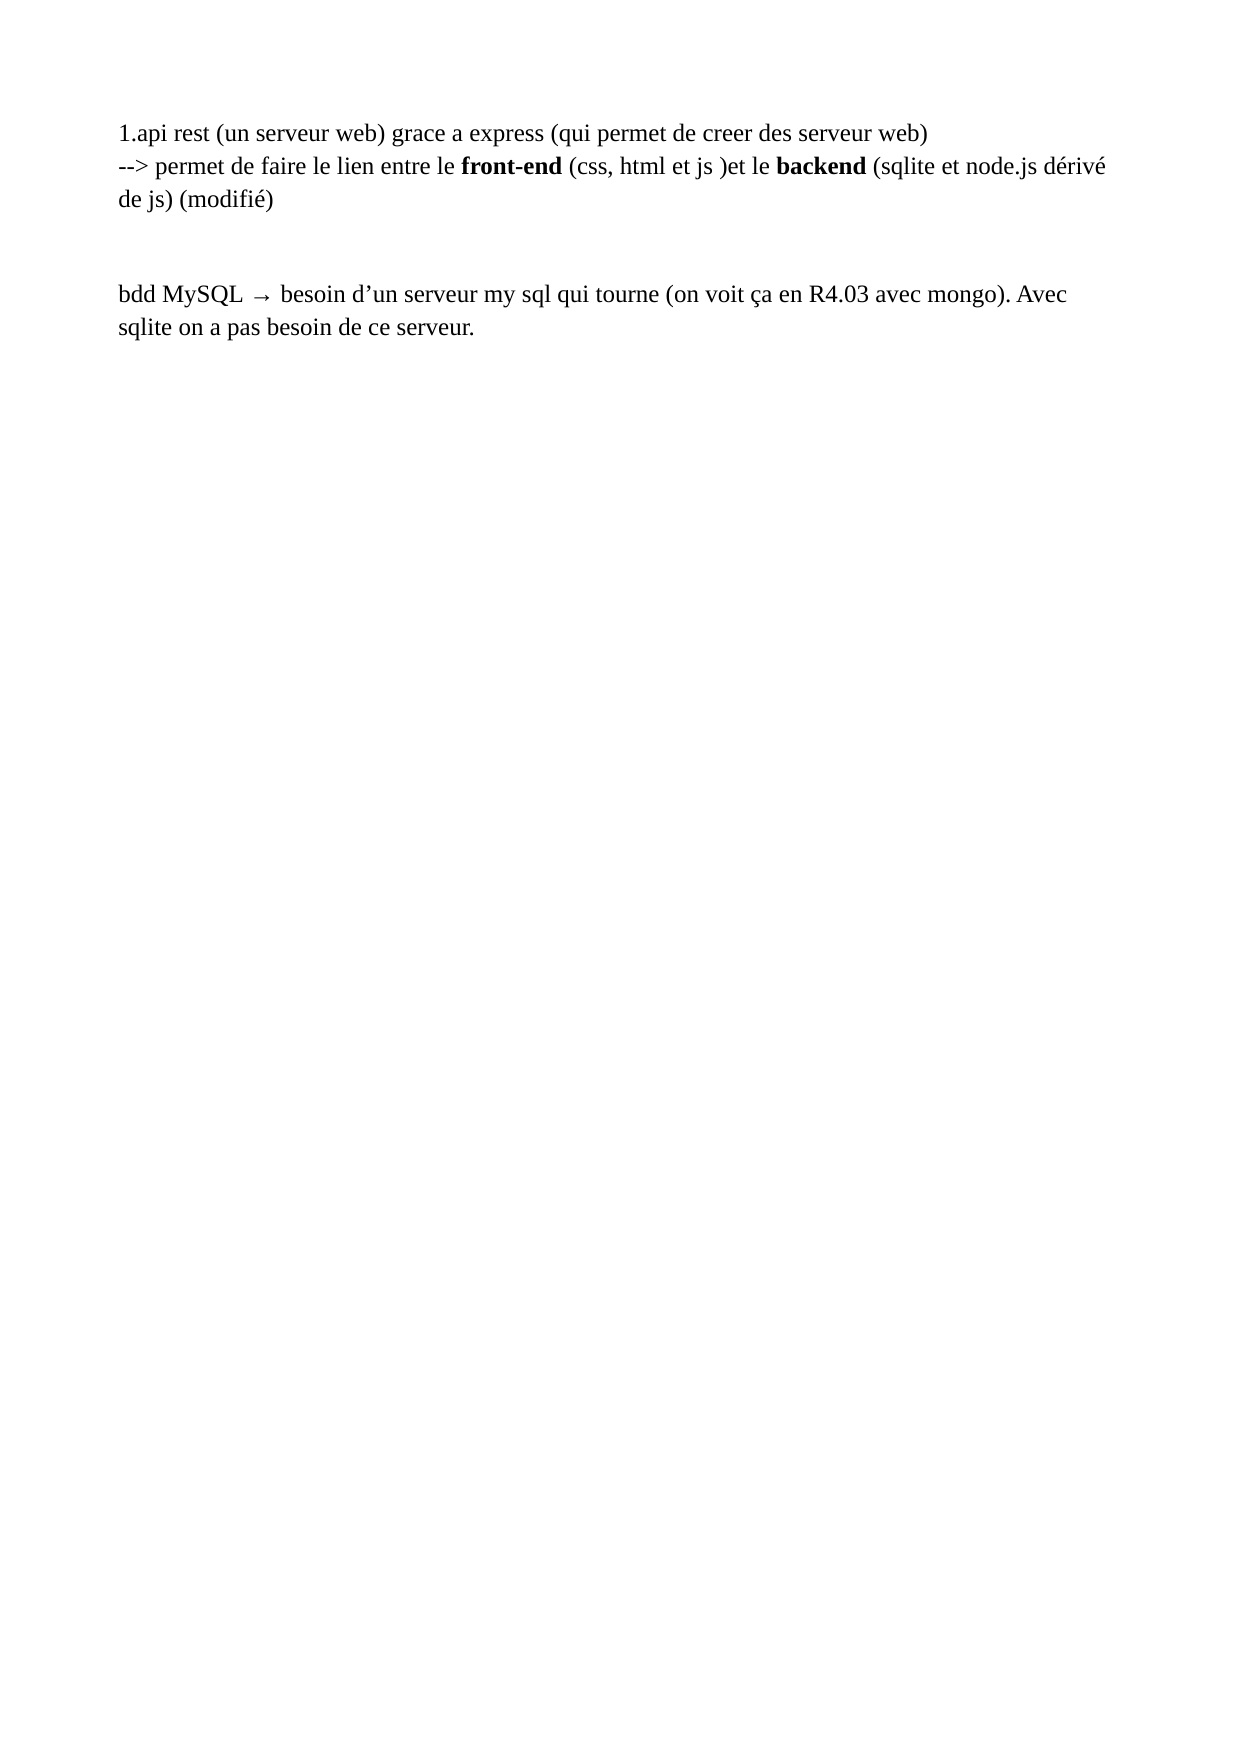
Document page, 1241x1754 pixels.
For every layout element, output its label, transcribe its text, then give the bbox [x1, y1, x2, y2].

list api rest (un serveur web) grace a express (qui permet de creer des serveur web) [118, 118, 1122, 147]
text bdd MySQL → besoin d’un serveur my sql qui tourne (on voit ça en R4.03 avec mongo). Avec sqlite on a pas besoin de ce serveur. [118, 279, 1122, 341]
list --> permet de faire le lien entre le front-end (css, html et js )et le backend (sqlite et node.js dérivé de js) (modifié) [118, 151, 1122, 213]
